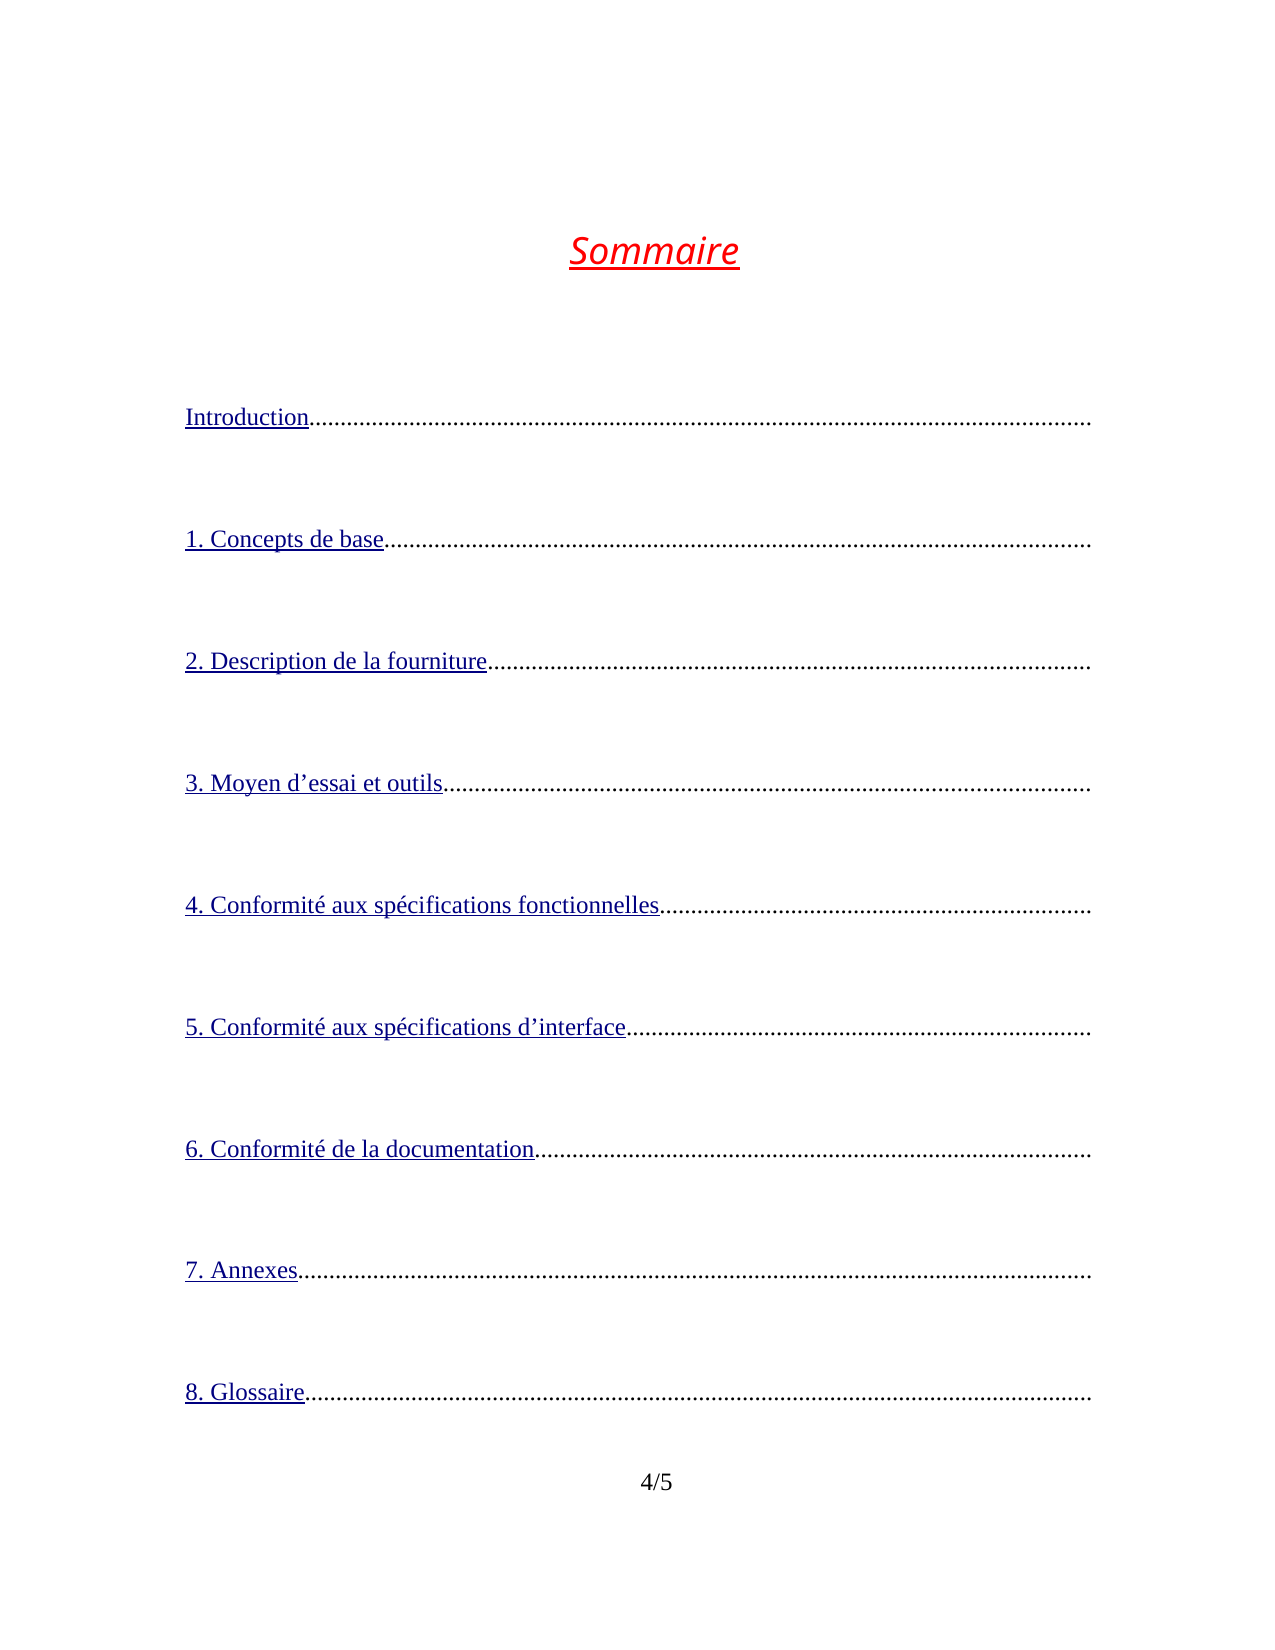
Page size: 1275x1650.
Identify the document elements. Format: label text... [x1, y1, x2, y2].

text 4. Conformité aux spécifications fonctionnelles [148, 890, 1127, 919]
text Sommaire [185, 224, 1127, 275]
text 8. Glossaire [148, 1377, 1127, 1406]
text 2. Description de la fourniture [148, 646, 1127, 675]
text 5. Conformité aux spécifications d’interface [148, 1012, 1127, 1041]
text 6. Conformité de la documentation [148, 1134, 1127, 1162]
text 7. Annexes [148, 1256, 1127, 1284]
text 3. Moyen d’essai et outils [148, 768, 1127, 797]
text 1. Concepts de base [148, 524, 1127, 553]
text Introduction [148, 402, 1127, 431]
